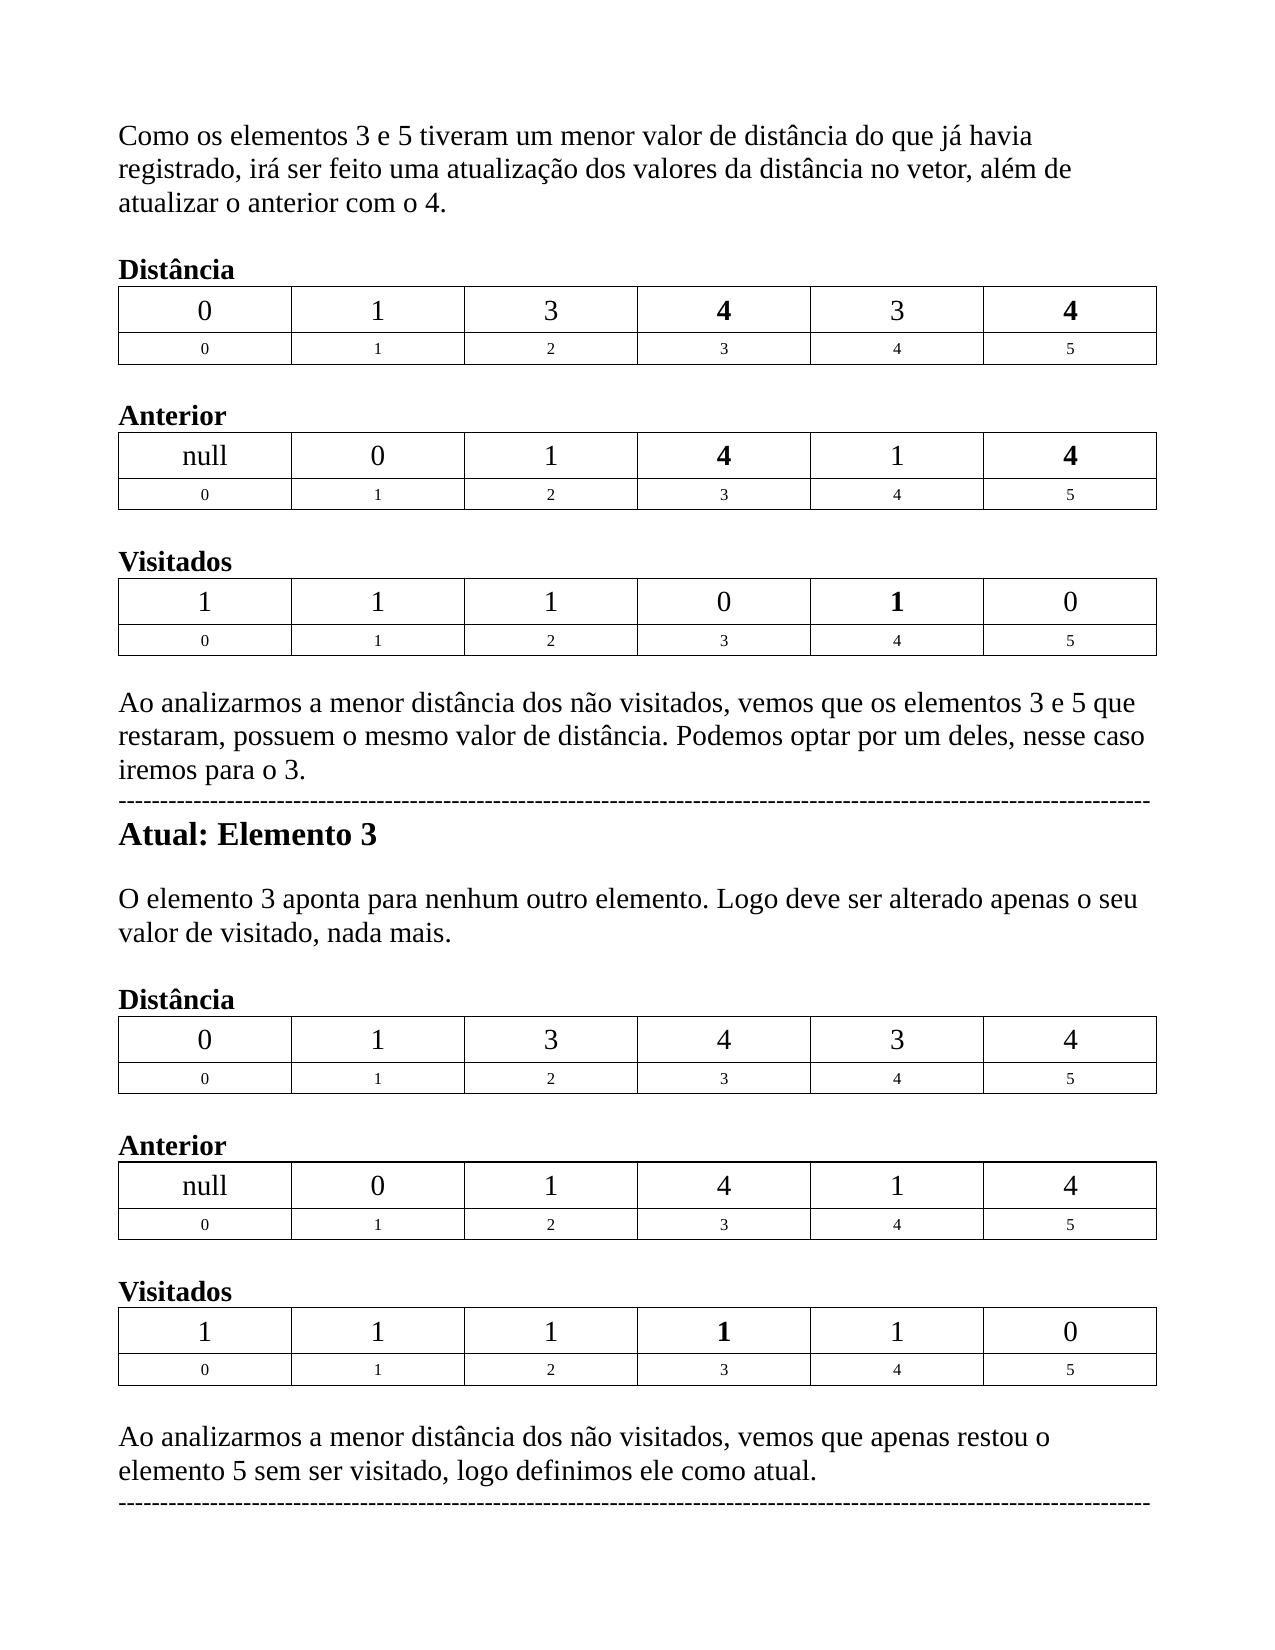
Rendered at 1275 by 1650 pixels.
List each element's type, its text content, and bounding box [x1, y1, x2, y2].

text Ao analizarmos a menor distância dos não visitados, vemos que apenas restou o elemento 5 sem ser visitado, logo definimos ele como atual. [118, 1419, 1157, 1487]
table_header 3 [811, 1017, 983, 1062]
table_header 1 [811, 1308, 983, 1353]
table_cell 5 [984, 625, 1156, 655]
text Distância [118, 982, 1157, 1016]
table_cell 1 [292, 1354, 464, 1385]
table_header 1 [119, 579, 291, 623]
text Como os elementos 3 e 5 tiveram um menor valor de distância do que já havia registrado, irá ser feito uma atualização dos valores da distância no vetor, além de atualizar o anterior com o 4. [118, 118, 1157, 219]
table_cell 2 [465, 333, 637, 363]
table_cell 1 [292, 333, 464, 363]
table_cell 0 [119, 625, 291, 655]
table_cell 0 [119, 1354, 291, 1385]
table_cell 4 [811, 479, 983, 509]
table_cell 1 [292, 1063, 464, 1093]
table_header 1 [465, 433, 637, 478]
table_cell 2 [465, 1063, 637, 1093]
table_cell 3 [638, 479, 810, 509]
table_header 3 [811, 287, 983, 332]
table_header 0 [292, 1163, 464, 1207]
table_header 0 [984, 1308, 1156, 1353]
text Visitados [118, 544, 1157, 577]
table_header 4 [984, 287, 1156, 332]
table_cell 0 [119, 333, 291, 363]
table_header 4 [984, 1017, 1156, 1062]
table_cell 5 [984, 1063, 1156, 1093]
text ---------------------------------------------------------------------------------------------------------------------------- [118, 1487, 1157, 1515]
table_header 4 [638, 433, 810, 478]
table_cell 2 [465, 1209, 637, 1239]
table_cell 3 [638, 333, 810, 363]
table_cell 1 [292, 625, 464, 655]
table_cell 3 [638, 625, 810, 655]
table_header 4 [638, 287, 810, 332]
table_cell 4 [811, 1209, 983, 1239]
table_header 1 [292, 1308, 464, 1353]
table_cell 2 [465, 479, 637, 509]
table_cell 5 [984, 479, 1156, 509]
table_cell 1 [292, 479, 464, 509]
text ---------------------------------------------------------------------------------------------------------------------------- [118, 786, 1157, 814]
table_cell 5 [984, 1354, 1156, 1385]
text Atual: Elemento 3 [118, 814, 1157, 853]
text O elemento 3 aponta para nenhum outro elemento. Logo deve ser alterado apenas o seu valor de visitado, nada mais. [118, 881, 1157, 948]
text Anterior [118, 1128, 1157, 1161]
table_cell 2 [465, 1354, 637, 1385]
table_header 3 [465, 287, 637, 332]
table_cell 5 [984, 333, 1156, 363]
table_header 1 [292, 579, 464, 623]
table_cell 0 [119, 479, 291, 509]
table_header 3 [465, 1017, 637, 1062]
table_header null [119, 1163, 291, 1207]
text Visitados [118, 1274, 1157, 1307]
table_header 1 [292, 1017, 464, 1062]
table_cell 3 [638, 1063, 810, 1093]
table_header 0 [119, 1017, 291, 1062]
table_cell 4 [811, 1063, 983, 1093]
table_header 1 [292, 287, 464, 332]
table_cell 4 [811, 333, 983, 363]
text Ao analizarmos a menor distância dos não visitados, vemos que os elementos 3 e 5 que restaram, possuem o mesmo valor de distância. Podemos optar por um deles, nesse caso iremos para o 3. [118, 685, 1157, 786]
table_cell 4 [811, 625, 983, 655]
table_header 4 [984, 1163, 1156, 1207]
table_header 1 [811, 579, 983, 623]
table_cell 0 [119, 1063, 291, 1093]
table_header 4 [984, 433, 1156, 478]
table_header 4 [638, 1017, 810, 1062]
table_cell 0 [119, 1209, 291, 1239]
table_header 0 [119, 287, 291, 332]
table_header 1 [465, 1308, 637, 1353]
text Anterior [118, 398, 1157, 432]
table_header 1 [465, 1163, 637, 1207]
table_header 0 [984, 579, 1156, 623]
table_header 1 [119, 1308, 291, 1353]
table_cell 5 [984, 1209, 1156, 1239]
table_header 1 [638, 1308, 810, 1353]
table_header 4 [638, 1163, 810, 1207]
table_header 0 [292, 433, 464, 478]
text Distância [118, 252, 1157, 286]
table_header 1 [811, 1163, 983, 1207]
table_cell 3 [638, 1354, 810, 1385]
table_cell 4 [811, 1354, 983, 1385]
table_cell 3 [638, 1209, 810, 1239]
table_cell 1 [292, 1209, 464, 1239]
table_cell 2 [465, 625, 637, 655]
table_header 0 [638, 579, 810, 623]
table_header 1 [465, 579, 637, 623]
table_header 1 [811, 433, 983, 478]
table_header null [119, 433, 291, 478]
